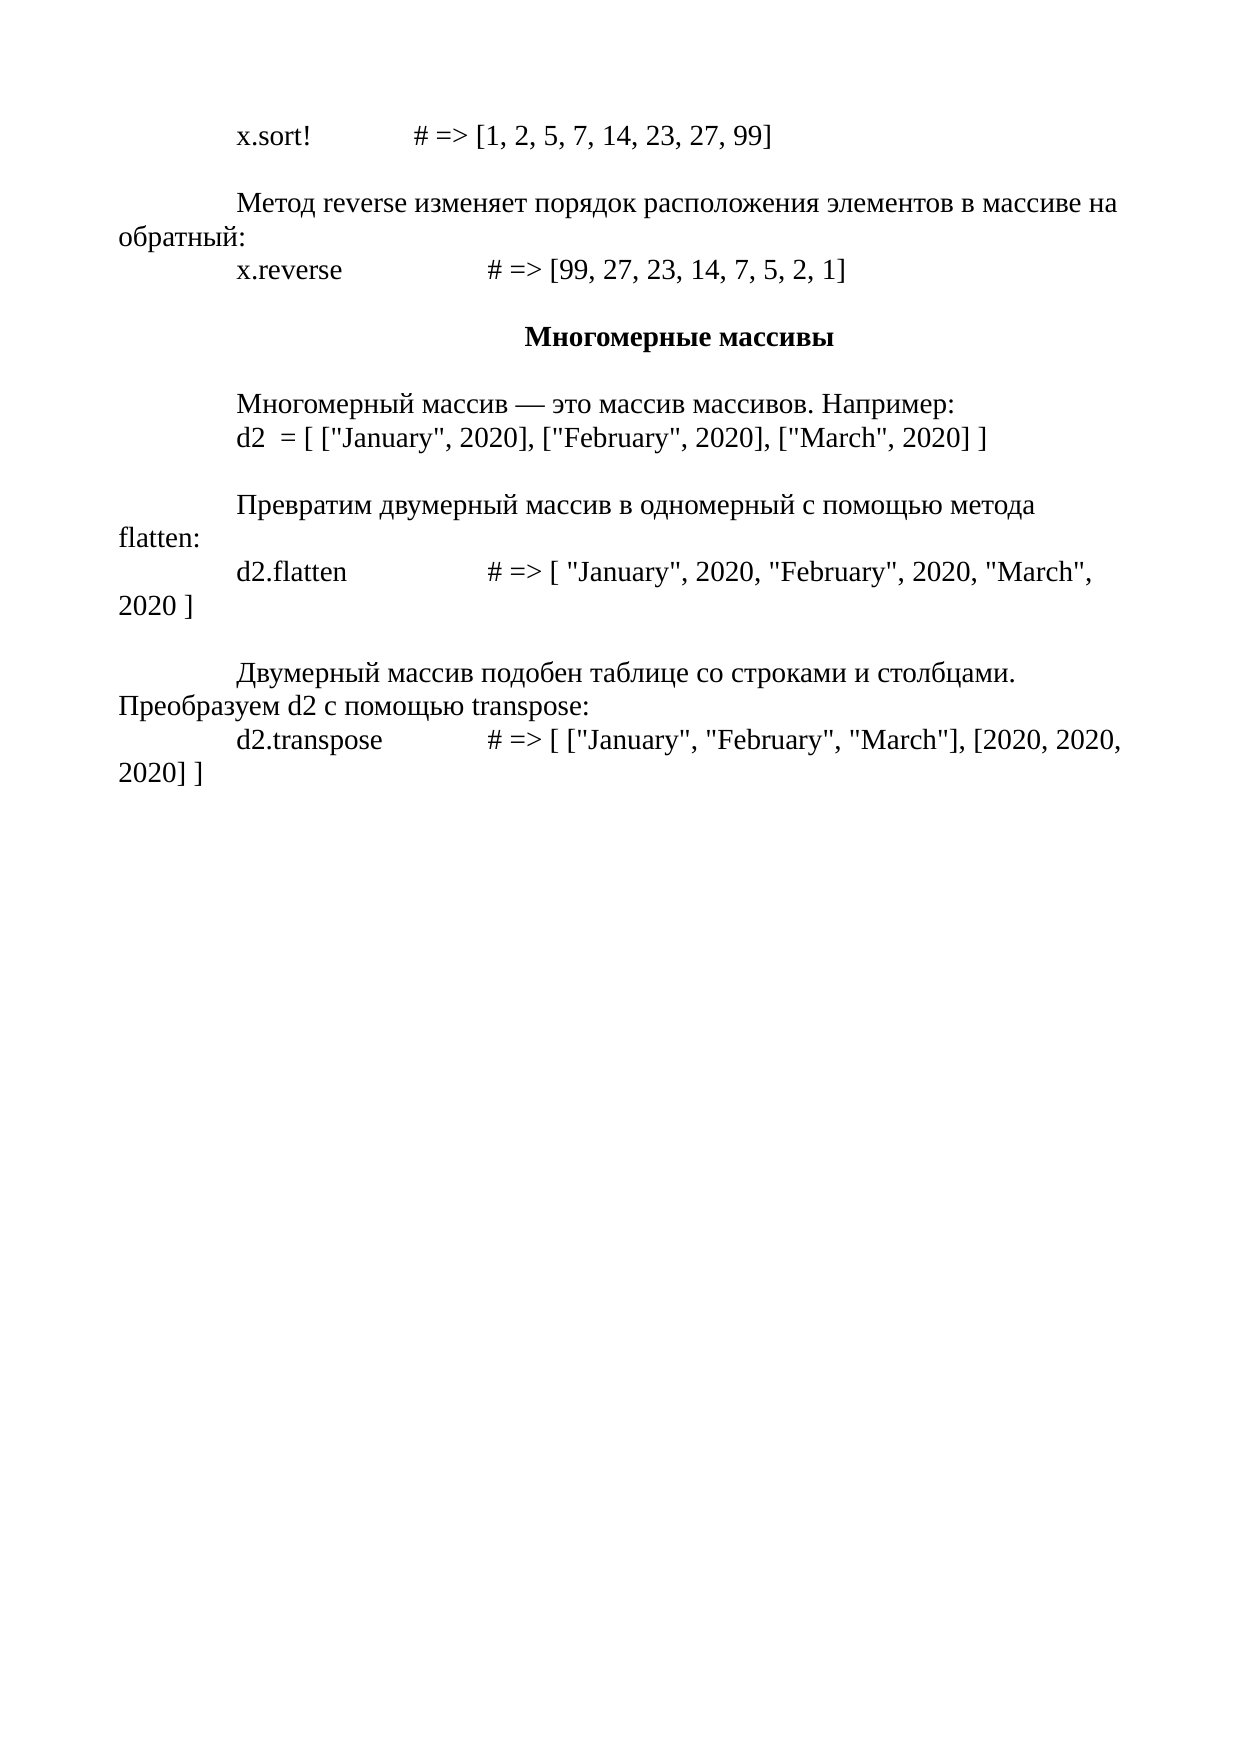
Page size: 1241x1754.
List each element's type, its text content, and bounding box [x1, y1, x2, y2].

text Многомерные массивы [118, 319, 1122, 353]
text Превратим двумерный массив в одномерный с помощью метода flatten: [118, 487, 1122, 554]
text Метод reverse изменяет порядок расположения элементов в массиве на обратный: [118, 185, 1122, 252]
text Двумерный массив подобен таблице со строками и столбцами. Преобразуем d2 с помощью transpose: [118, 655, 1122, 722]
text d2 = [ ["January", 2020], ["February", 2020], ["March", 2020] ] [118, 420, 1122, 453]
text d2.flatten # => [ "January", 2020, "February", 2020, "March", 2020 ] [118, 554, 1122, 621]
text d2.transpose # => [ ["January", "February", "March"], [2020, 2020, 2020] ] [118, 722, 1122, 789]
text х.sort! # => [1, 2, 5, 7, 14, 23, 27, 99] [118, 118, 1122, 152]
text Многомерный массив — это массив массивов. Например: [118, 386, 1122, 420]
text х.reverse # => [99, 27, 23, 14, 7, 5, 2, 1] [118, 252, 1122, 286]
